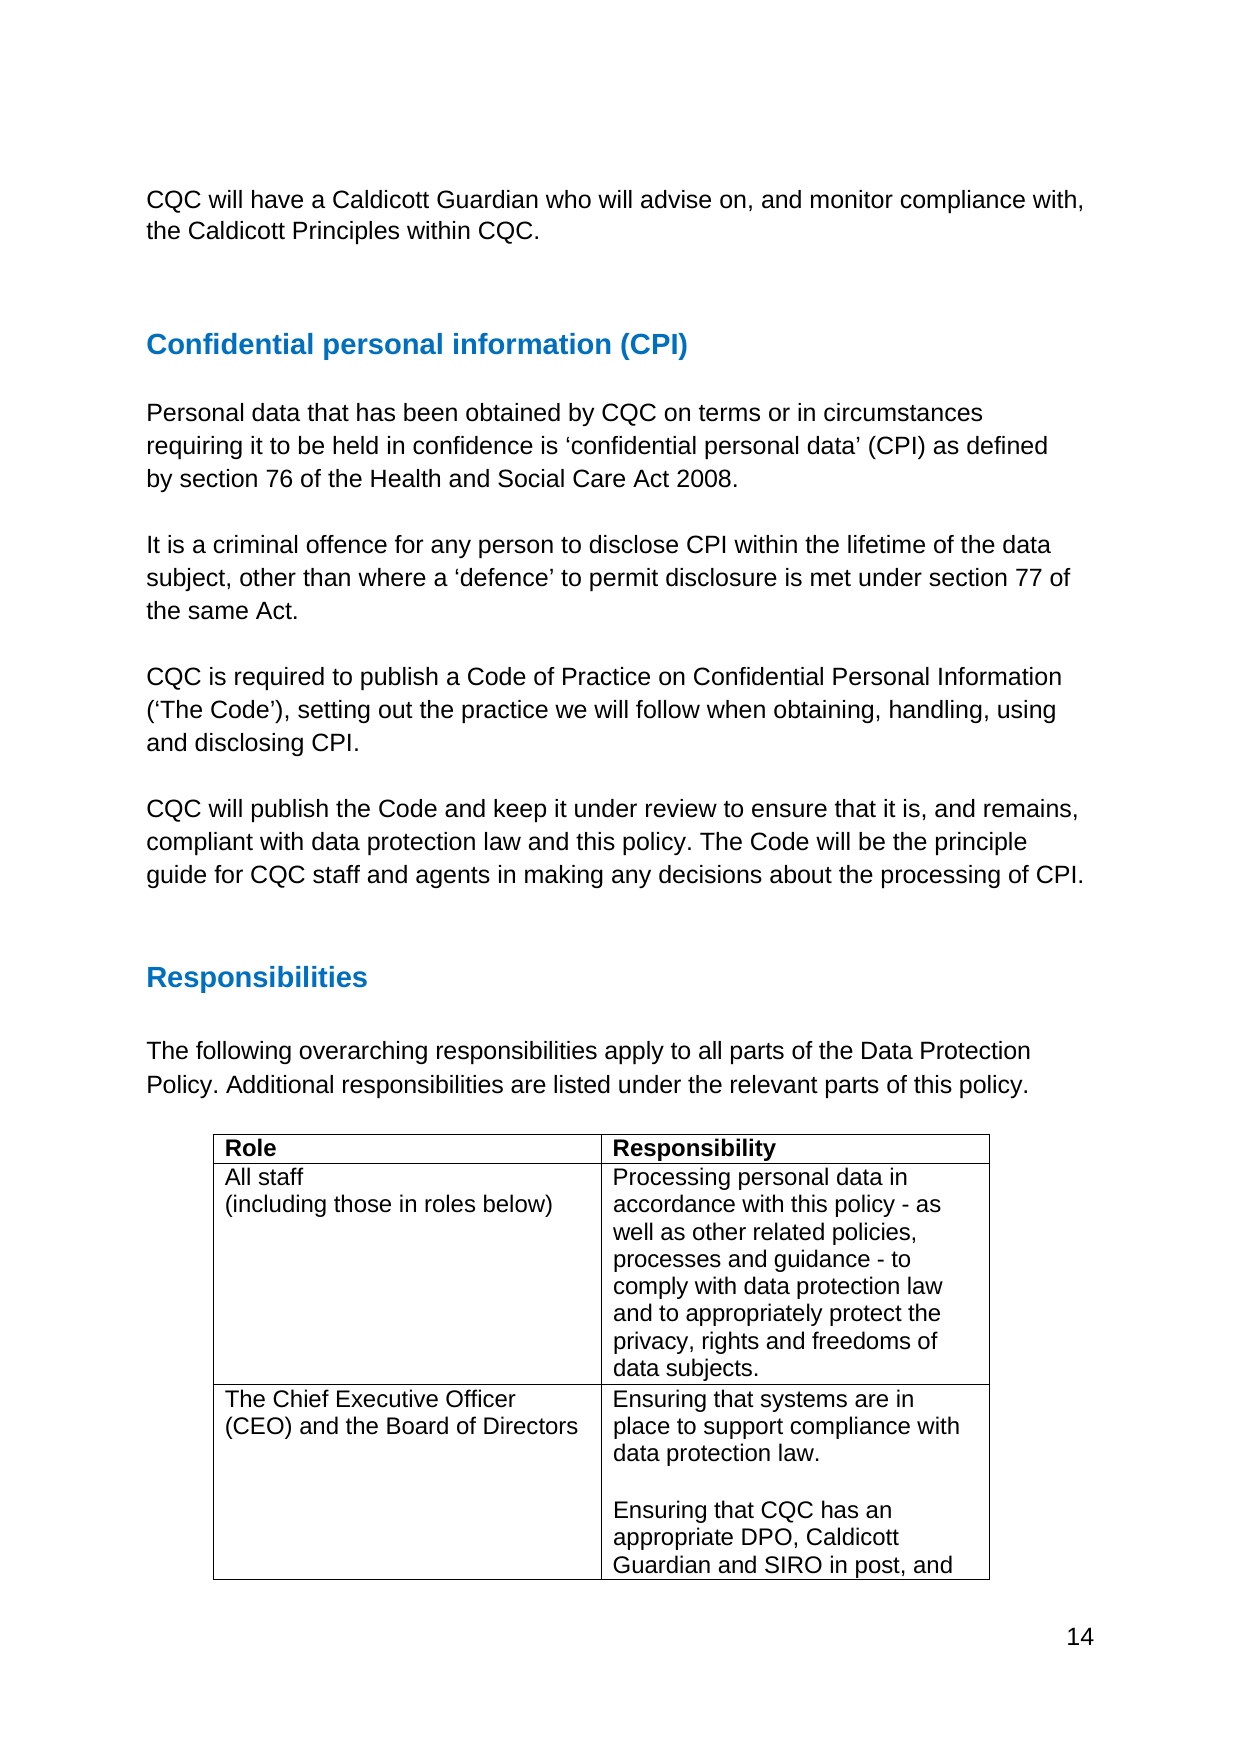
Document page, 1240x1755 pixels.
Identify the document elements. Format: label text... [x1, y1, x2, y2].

table_cell Guardian and SIRO in post, and [602, 1553, 989, 1579]
text Confidential personal information (CPI) [146, 328, 1094, 361]
table_cell All staff [214, 1164, 601, 1191]
table_cell place to support compliance with data protection law. [602, 1413, 989, 1481]
table_header Role [214, 1135, 601, 1163]
text Responsibilities [146, 961, 1094, 994]
text CQC will publish the Code and keep it under review to ensure that it is, and remains, compliant with data protection law and this policy. The Code will be the principle guide for CQC staff and agents in making any decisions about the processing of CPI. [146, 792, 1094, 890]
table_cell [214, 1553, 601, 1579]
table_cell [214, 1481, 601, 1553]
table_cell Ensuring that CQC has an appropriate DPO, Caldicott [602, 1481, 989, 1553]
table_cell The Chief Executive Officer [214, 1385, 601, 1412]
table_cell (CEO) and the Board of Directors [214, 1413, 601, 1481]
text CQC will have a Caldicott Guardian who will advise on, and monitor compliance with, the Caldicott Principles within CQC. [146, 183, 1094, 246]
table_cell (including those in roles below) [214, 1191, 601, 1384]
table_cell accordance with this policy - as well as other related policies, processes and guidance - to comply with data protection law and to appropriately protect the privacy, rights and freedoms of data subjects. [602, 1191, 989, 1384]
table_header Responsibility [602, 1135, 989, 1163]
text It is a criminal offence for any person to disclose CPI within the lifetime of the data subject, other than where a ‘defence’ to permit disclosure is met under section 77 of the same Act. [146, 527, 1079, 626]
text The following overarching responsibilities apply to all parts of the Data Protection Policy. Additional responsibilities are listed under the relevant parts of this policy. [146, 1033, 1041, 1100]
text 14 [146, 1622, 1094, 1651]
table_cell Ensuring that systems are in [602, 1385, 989, 1412]
text CQC is required to publish a Code of Practice on Confidential Personal Information (‘The Code’), setting out the practice we will follow when obtaining, handling, using and disclosing CPI. [146, 659, 1064, 758]
text Personal data that has been obtained by CQC on terms or in circumstances requiring it to be held in confidence is ‘confidential personal data’ (CPI) as defined by section 76 of the Health and Social Care Act 2008. [146, 395, 1079, 494]
table_cell Processing personal data in [602, 1164, 989, 1191]
